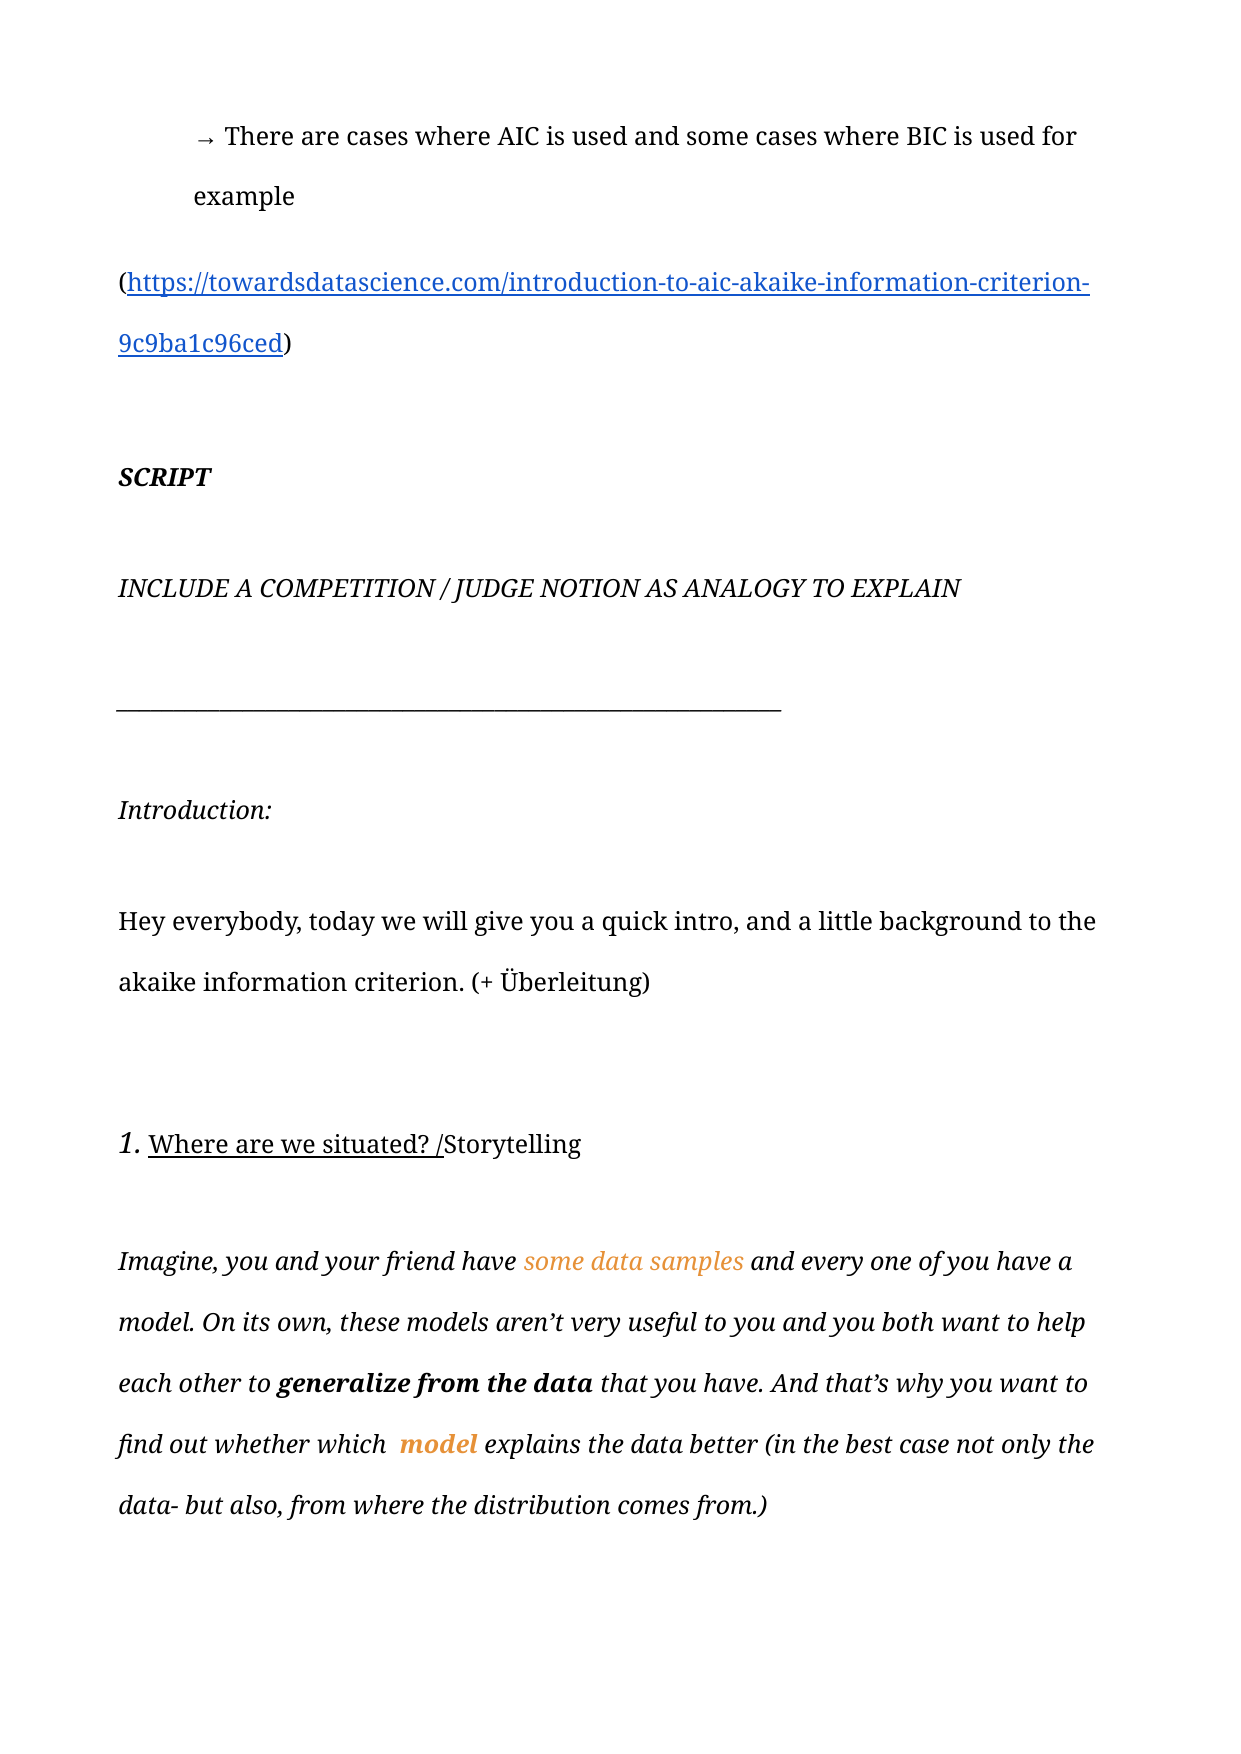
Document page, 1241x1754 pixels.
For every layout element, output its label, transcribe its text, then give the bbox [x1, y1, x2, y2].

text Imagine, you and your friend have some data samples and every one of you have a model. On its own, these models aren’t very useful to you and you both want to help each other to generalize from the data that you have. And that’s why you want to find out whether which model explains the data better (in the best case not only the data- but also, from where the distribution comes from.) [118, 1244, 1122, 1521]
text __________________________________________________________ [118, 681, 1122, 715]
text (https://towardsdatascience.com/introduction-to-aic-akaike-information-criterion-9c9ba1c96ced) [118, 265, 1122, 360]
text Hey everybody, today we will give you a quick intro, and a little background to the akaike information criterion. (+ Überleitung) [118, 903, 1122, 998]
text → There are cases where AIC is used and some cases where BIC is used for example [193, 118, 1122, 213]
text 1. Where are we situated? /Storytelling [118, 1123, 1122, 1162]
text SCRIPT [118, 459, 1122, 493]
text Introduction: [118, 792, 1122, 826]
text INCLUDE A COMPETITION / JUDGE NOTION AS ANALOGY TO EXPLAIN [118, 570, 1122, 604]
